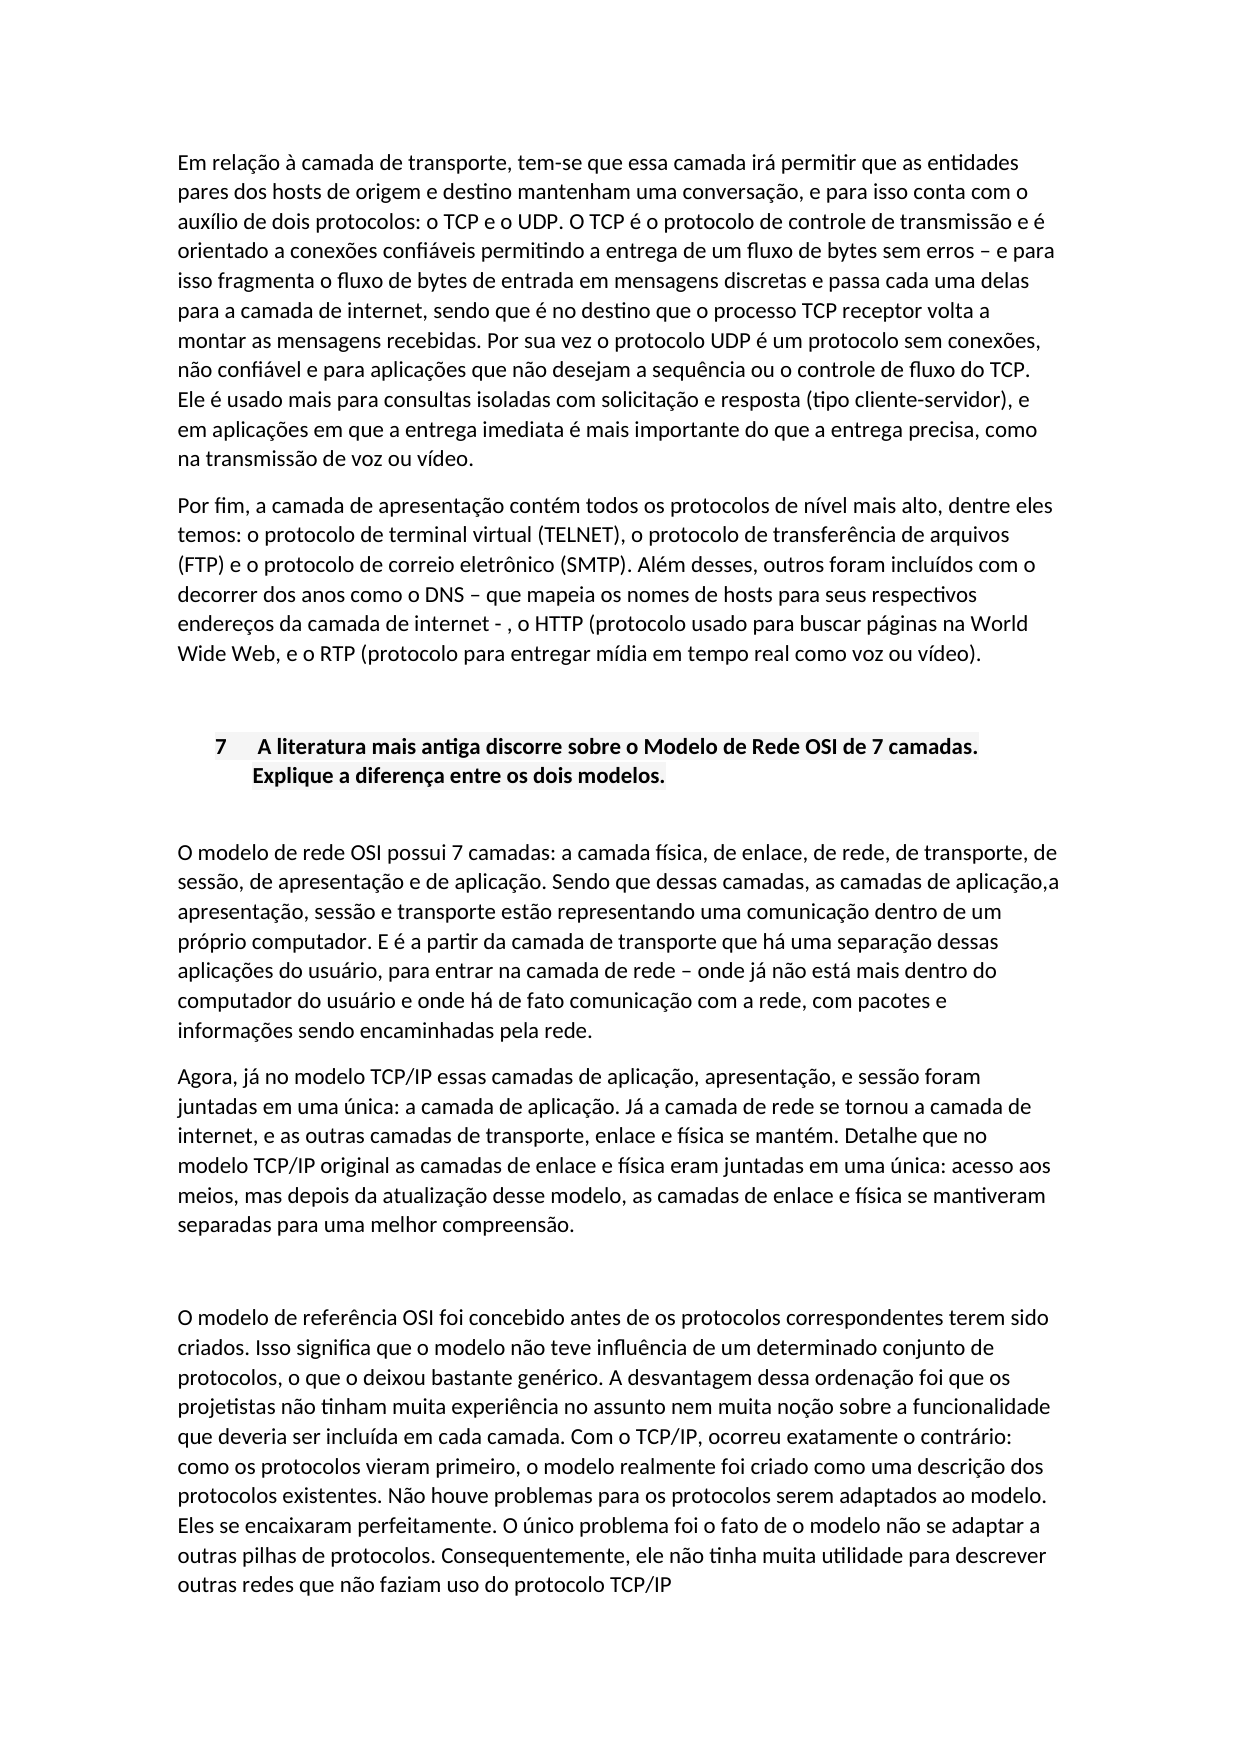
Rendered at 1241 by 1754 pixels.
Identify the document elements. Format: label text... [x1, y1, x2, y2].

text O modelo de rede OSI possui 7 camadas: a camada física, de enlace, de rede, de transporte, de sessão, de apresentação e de aplicação. Sendo que dessas camadas, as camadas de aplicação,a apresentação, sessão e transporte estão representando uma comunicação dentro de um próprio computador. E é a partir da camada de transporte que há uma separação dessas aplicações do usuário, para entrar na camada de rede – onde já não está mais dentro do computador do usuário e onde há de fato comunicação com a rede, com pacotes e informações sendo encaminhadas pela rede. [177, 838, 1063, 1044]
text Por fim, a camada de apresentação contém todos os protocolos de nível mais alto, dentre eles temos: o protocolo de terminal virtual (TELNET), o protocolo de transferência de arquivos (FTP) e o protocolo de correio eletrônico (SMTP). Além desses, outros foram incluídos com o decorrer dos anos como o DNS – que mapeia os nomes de hosts para seus respectivos endereços da camada de internet - , o HTTP (protocolo usado para buscar páginas na World Wide Web, e o RTP (protocolo para entregar mídia em tempo real como voz ou vídeo). [177, 491, 1063, 667]
list A literatura mais antiga discorre sobre o Modelo de Rede OSI de 7 camadas. Explique a diferença entre os dois modelos. [215, 732, 1063, 790]
text Agora, já no modelo TCP/IP essas camadas de aplicação, apresentação, e sessão foram juntadas em uma única: a camada de aplicação. Já a camada de rede se tornou a camada de internet, e as outras camadas de transporte, enlace e física se mantém. Detalhe que no modelo TCP/IP original as camadas de enlace e física eram juntadas em uma única: acesso aos meios, mas depois da atualização desse modelo, as camadas de enlace e física se mantiveram separadas para uma melhor compreensão. [177, 1062, 1063, 1239]
text Em relação à camada de transporte, tem-se que essa camada irá permitir que as entidades pares dos hosts de origem e destino mantenham uma conversação, e para isso conta com o auxílio de dois protocolos: o TCP e o UDP. O TCP é o protocolo de controle de transmissão e é orientado a conexões confiáveis permitindo a entrega de um fluxo de bytes sem erros – e para isso fragmenta o fluxo de bytes de entrada em mensagens discretas e passa cada uma delas para a camada de internet, sendo que é no destino que o processo TCP receptor volta a montar as mensagens recebidas. Por sua vez o protocolo UDP é um protocolo sem conexões, não confiável e para aplicações que não desejam a sequência ou o controle de fluxo do TCP. Ele é usado mais para consultas isoladas com solicitação e resposta (tipo cliente-servidor), e em aplicações em que a entrega imediata é mais importante do que a entrega precisa, como na transmissão de voz ou vídeo. [177, 148, 1063, 472]
text O modelo de referência OSI foi concebido antes de os protocolos correspondentes terem sido criados. Isso significa que o modelo não teve influência de um determinado conjunto de protocolos, o que o deixou bastante genérico. A desvantagem dessa ordenação foi que os projetistas não tinham muita experiência no assunto nem muita noção sobre a funcionalidade que deveria ser incluída em cada camada. Com o TCP/IP, ocorreu exatamente o contrário: como os protocolos vieram primeiro, o modelo realmente foi criado como uma descrição dos protocolos existentes. Não houve problemas para os protocolos serem adaptados ao modelo. Eles se encaixaram perfeitamente. O único problema foi o fato de o modelo não se adaptar a outras pilhas de protocolos. Consequentemente, ele não tinha muita utilidade para descrever outras redes que não faziam uso do protocolo TCP/IP [177, 1303, 1063, 1598]
